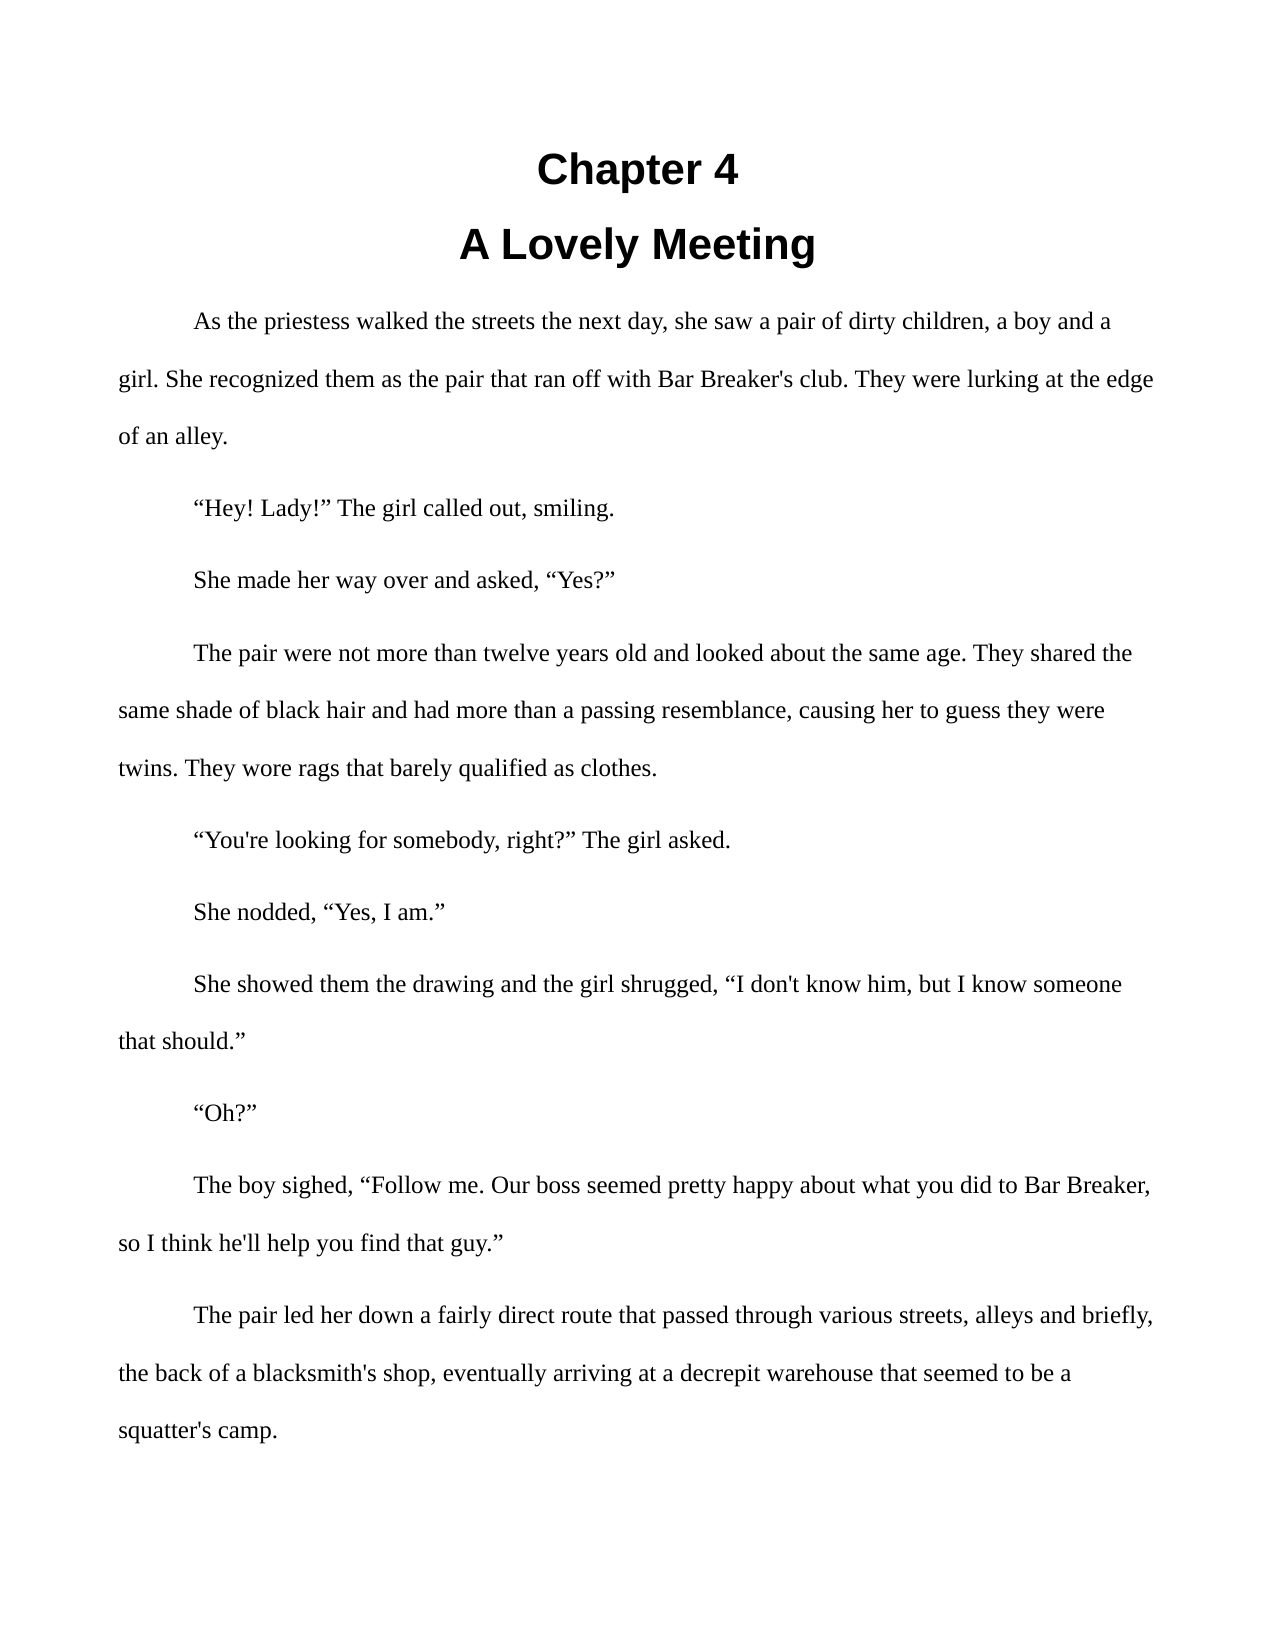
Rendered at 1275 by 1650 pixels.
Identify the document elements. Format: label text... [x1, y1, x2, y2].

text As the priestess walked the streets the next day, she saw a pair of dirty children, a boy and a girl. She recognized them as the pair that ran off with Bar Breaker's club. They were lurking at the edge of an alley. [118, 306, 1157, 450]
text “Oh?” [118, 1098, 1157, 1127]
text She made her way over and asked, “Yes?” [118, 566, 1157, 594]
text “Hey! Lady!” The girl called out, smiling. [118, 493, 1157, 522]
text The pair were not more than twelve years old and looked about the same age. They shared the same shade of black hair and had more than a passing resemblance, causing her to guess they were twins. They wore rags that barely qualified as clothes. [118, 638, 1157, 781]
text The boy sighed, “Follow me. Our boss seemed pretty happy about what you did to Bar Breaker, so I think he'll help you find that guy.” [118, 1171, 1157, 1257]
text She nodded, “Yes, I am.” [118, 897, 1157, 926]
text “You're looking for somebody, right?” The girl asked. [118, 825, 1157, 853]
text She showed them the drawing and the girl shrugged, “I don't know him, but I know someone that should.” [118, 969, 1157, 1055]
subtitle Chapter 4 A Lovely Meeting [118, 143, 1157, 269]
text The pair led her down a fairly direct route that passed through various streets, alleys and briefly, the back of a blacksmith's shop, eventually arriving at a decrepit warehouse that seemed to be a squatter's camp. [118, 1300, 1157, 1444]
